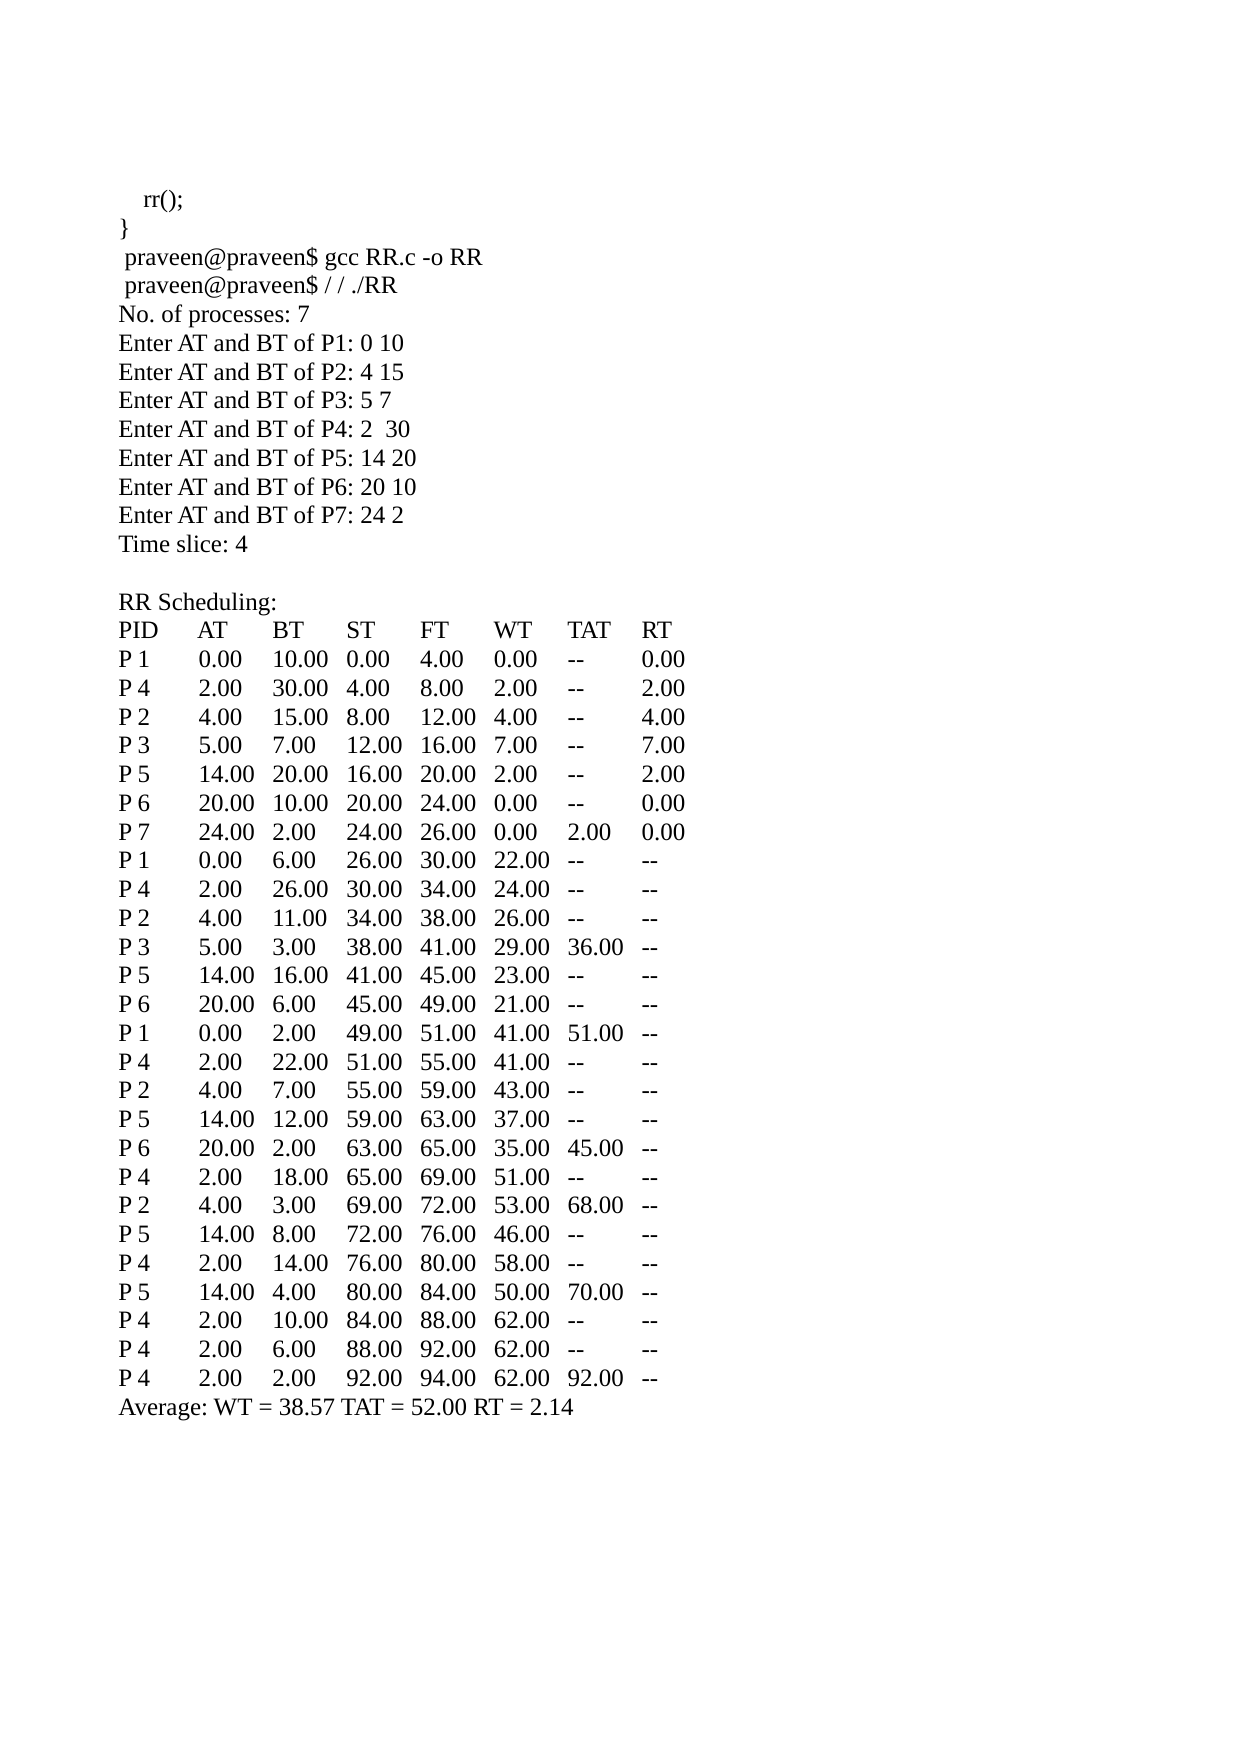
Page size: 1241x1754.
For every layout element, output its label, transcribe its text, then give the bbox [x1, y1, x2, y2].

text P 3 5.00 7.00 12.00 16.00 7.00 -- 7.00 [118, 731, 1122, 759]
text Average: WT = 38.57 TAT = 52.00 RT = 2.14 [118, 1392, 1122, 1421]
text } [118, 213, 1122, 242]
text P 4 2.00 22.00 51.00 55.00 41.00 -- -- [118, 1047, 1122, 1076]
text P 5 14.00 8.00 72.00 76.00 46.00 -- -- [118, 1219, 1122, 1248]
text P 5 14.00 20.00 16.00 20.00 2.00 -- 2.00 [118, 759, 1122, 788]
text P 3 5.00 3.00 38.00 41.00 29.00 36.00 -- [118, 932, 1122, 961]
text Enter AT and BT of P3: 5 7 [118, 386, 1122, 414]
text Enter AT and BT of P7: 24 2 [118, 501, 1122, 529]
text Enter AT and BT of P1: 0 10 [118, 328, 1122, 357]
text P 7 24.00 2.00 24.00 26.00 0.00 2.00 0.00 [118, 817, 1122, 846]
text P 4 2.00 6.00 88.00 92.00 62.00 -- -- [118, 1334, 1122, 1363]
text P 1 0.00 6.00 26.00 30.00 22.00 -- -- [118, 846, 1122, 874]
text P 4 2.00 30.00 4.00 8.00 2.00 -- 2.00 [118, 673, 1122, 702]
text P 6 20.00 10.00 20.00 24.00 0.00 -- 0.00 [118, 788, 1122, 817]
text praveen@praveen$ gcc RR.c -o RR [118, 242, 1122, 271]
text P 6 20.00 2.00 63.00 65.00 35.00 45.00 -- [118, 1133, 1122, 1162]
text Time slice: 4 [118, 529, 1122, 558]
text Enter AT and BT of P5: 14 20 [118, 443, 1122, 472]
text P 4 2.00 2.00 92.00 94.00 62.00 92.00 -- [118, 1363, 1122, 1392]
text Enter AT and BT of P6: 20 10 [118, 472, 1122, 501]
text PID AT BT ST FT WT TAT RT [118, 616, 1122, 644]
text P 6 20.00 6.00 45.00 49.00 21.00 -- -- [118, 989, 1122, 1018]
text P 4 2.00 14.00 76.00 80.00 58.00 -- -- [118, 1248, 1122, 1277]
text P 4 2.00 18.00 65.00 69.00 51.00 -- -- [118, 1162, 1122, 1191]
text P 5 14.00 16.00 41.00 45.00 23.00 -- -- [118, 961, 1122, 989]
text rr(); [118, 184, 1122, 213]
text P 2 4.00 15.00 8.00 12.00 4.00 -- 4.00 [118, 702, 1122, 731]
text P 5 14.00 4.00 80.00 84.00 50.00 70.00 -- [118, 1277, 1122, 1306]
text P 1 0.00 2.00 49.00 51.00 41.00 51.00 -- [118, 1018, 1122, 1047]
text P 1 0.00 10.00 0.00 4.00 0.00 -- 0.00 [118, 644, 1122, 673]
text P 5 14.00 12.00 59.00 63.00 37.00 -- -- [118, 1104, 1122, 1133]
text P 4 2.00 26.00 30.00 34.00 24.00 -- -- [118, 874, 1122, 903]
text P 4 2.00 10.00 84.00 88.00 62.00 -- -- [118, 1306, 1122, 1334]
text P 2 4.00 7.00 55.00 59.00 43.00 -- -- [118, 1076, 1122, 1104]
text P 2 4.00 11.00 34.00 38.00 26.00 -- -- [118, 903, 1122, 932]
text No. of processes: 7 [118, 299, 1122, 328]
text P 2 4.00 3.00 69.00 72.00 53.00 68.00 -- [118, 1191, 1122, 1219]
text praveen@praveen$ / / ./RR [118, 271, 1122, 299]
text Enter AT and BT of P4: 2 30 [118, 414, 1122, 443]
text Enter AT and BT of P2: 4 15 [118, 357, 1122, 386]
text RR Scheduling: [118, 587, 1122, 616]
